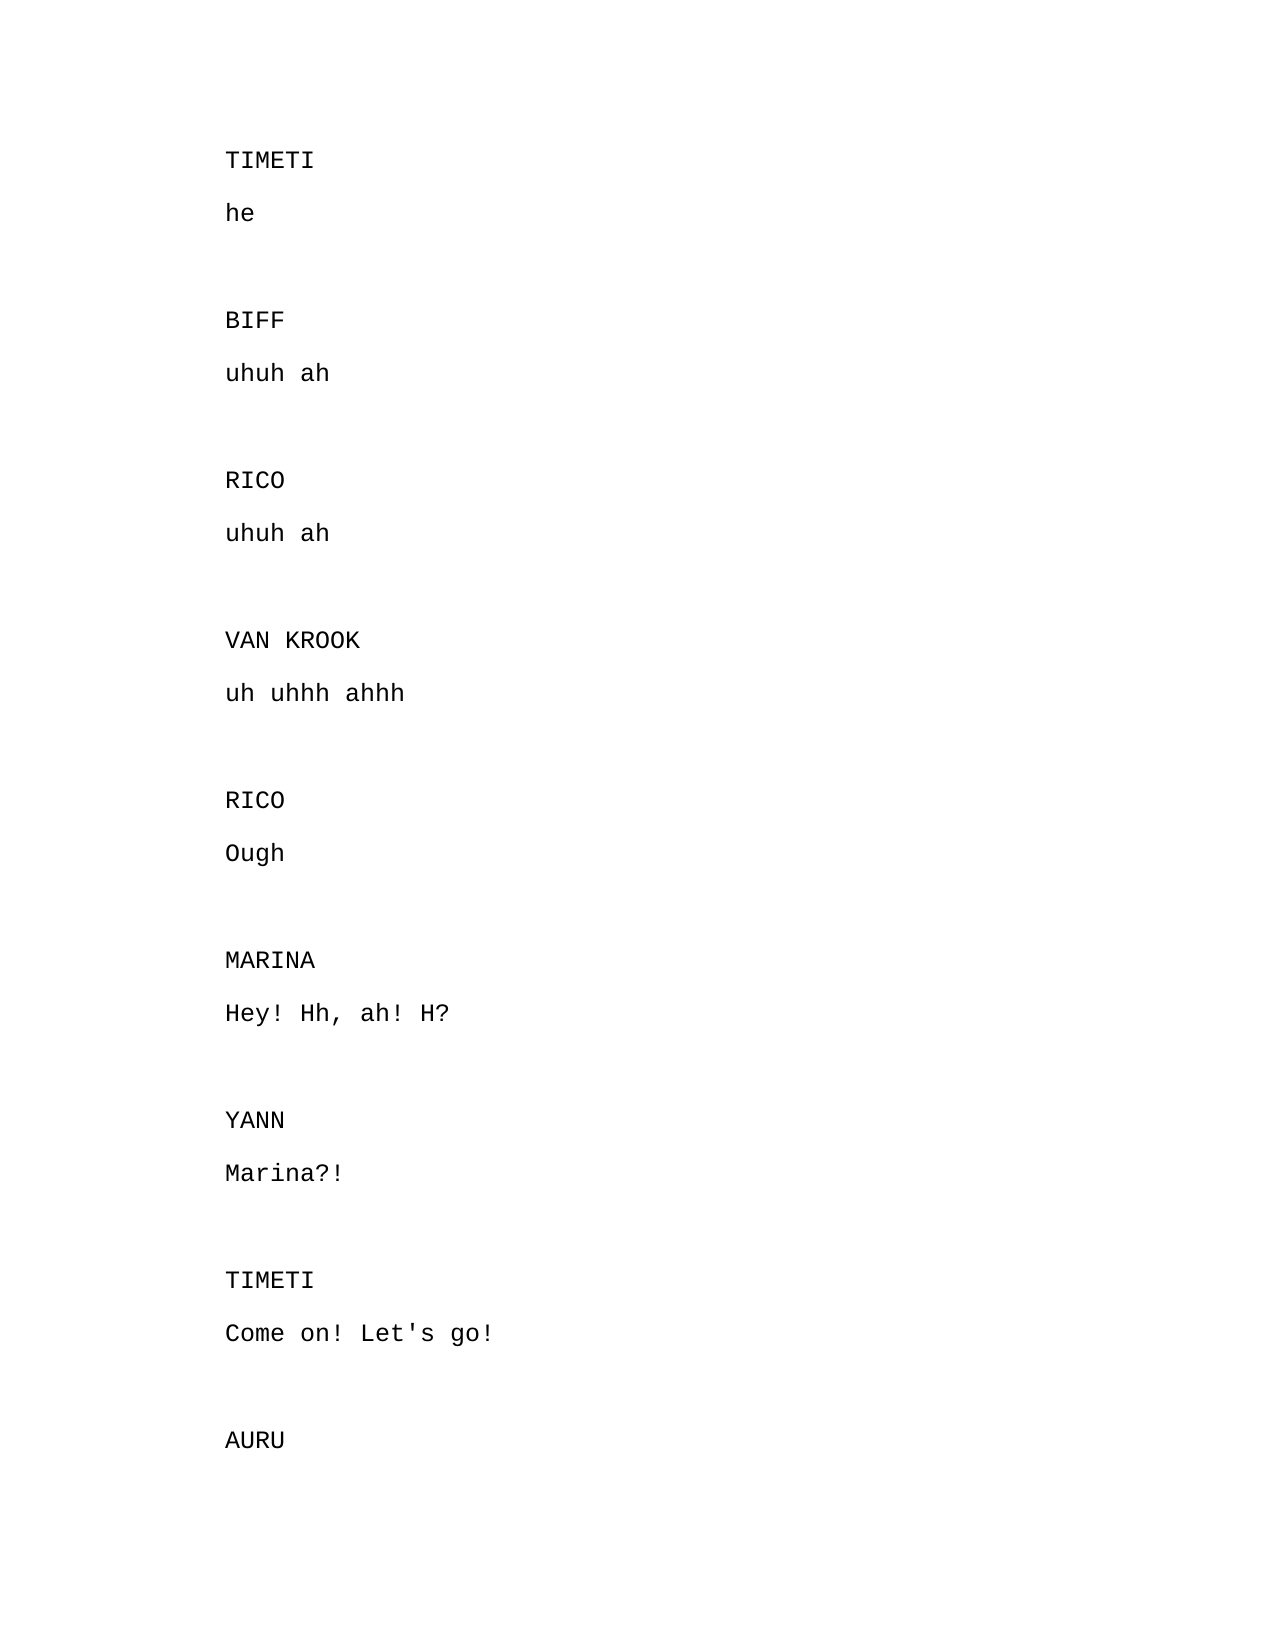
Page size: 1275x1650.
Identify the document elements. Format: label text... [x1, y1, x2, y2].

text Marina?! [225, 1161, 1125, 1189]
text BIFF [225, 308, 1125, 336]
text VAN KROOK [225, 628, 1125, 656]
text Come on! Let's go! [225, 1321, 1125, 1349]
text RICO [225, 788, 1125, 816]
text TIMETI [225, 148, 1125, 176]
text MARINA [225, 948, 1125, 976]
text RICO [225, 468, 1125, 496]
text he [225, 201, 1125, 229]
text uhuh ah [225, 521, 1125, 549]
text Ough [225, 841, 1125, 869]
text TIMETI [225, 1268, 1125, 1296]
text uh uhhh ahhh [225, 681, 1125, 709]
text AURU [225, 1428, 1125, 1456]
text YANN [225, 1108, 1125, 1136]
text uhuh ah [225, 361, 1125, 389]
text Hey! Hh, ah! H? [225, 1001, 1125, 1029]
